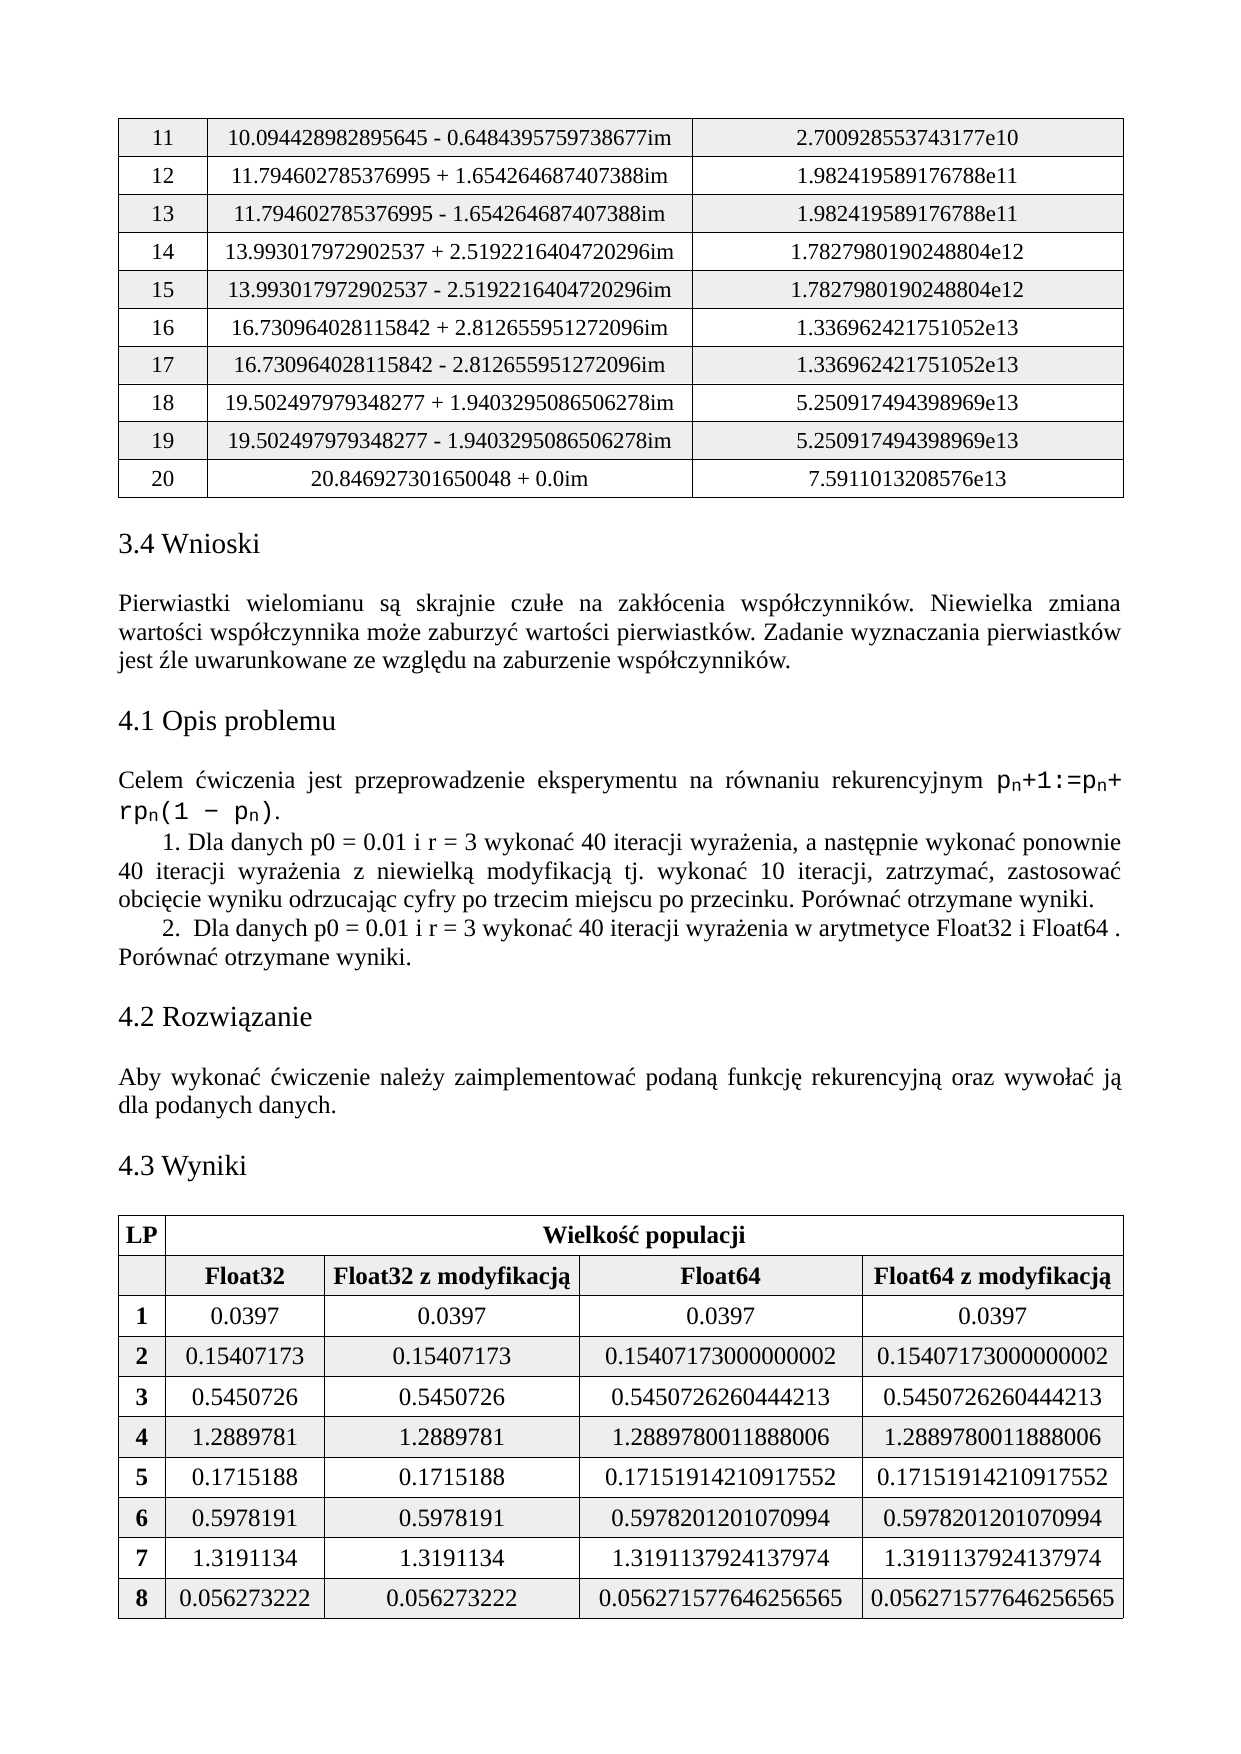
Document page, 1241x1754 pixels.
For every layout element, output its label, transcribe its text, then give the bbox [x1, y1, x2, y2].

table_cell 7.5911013208576e13 [693, 460, 1123, 497]
text Aby wykonać ćwiczenie należy zaimplementować podaną funkcję rekurencyjną oraz wywołać ją dla podanych danych. [118, 1062, 1122, 1119]
text 4.1 Opis problemu [118, 703, 1122, 737]
table_cell 0.5450726 [325, 1377, 579, 1416]
table_cell 13.993017972902537 - 2.5192216404720296im [208, 271, 692, 308]
table_cell 1.2889781 [166, 1417, 324, 1457]
table_cell 20 [119, 460, 207, 497]
table_cell 0.5978201201070994 [863, 1498, 1123, 1537]
table_cell 0.15407173000000002 [863, 1337, 1123, 1376]
table_cell 0.15407173 [325, 1337, 579, 1376]
table_cell 1.3191134 [166, 1538, 324, 1577]
table_cell 1.336962421751052e13 [693, 347, 1123, 383]
table_cell 0.056271577646256565 [580, 1579, 862, 1618]
table_cell 20.846927301650048 + 0.0im [208, 460, 692, 497]
table_cell 12 [119, 157, 207, 194]
table_cell 0.5978191 [325, 1498, 579, 1537]
table_cell 0.0397 [325, 1296, 579, 1336]
table_cell 19.502497979348277 + 1.9403295086506278im [208, 385, 692, 421]
table_cell 0.056271577646256565 [863, 1579, 1123, 1618]
table_cell 1.336962421751052e13 [693, 309, 1123, 346]
table_cell Float32 z modyfikacją [325, 1256, 579, 1295]
table_cell 0.5450726260444213 [863, 1377, 1123, 1416]
table_cell 5.250917494398969e13 [693, 422, 1123, 459]
table_cell 0.15407173 [166, 1337, 324, 1376]
table_cell 15 [119, 271, 207, 308]
table_cell 0.17151914210917552 [580, 1458, 862, 1497]
table_cell Float32 [166, 1256, 324, 1295]
table_cell 19 [119, 422, 207, 459]
table_cell 1.2889780011888006 [863, 1417, 1123, 1457]
table_cell 0.5450726260444213 [580, 1377, 862, 1416]
text Pierwiastki wielomianu są skrajnie czułe na zakłócenia współczynników. Niewielka zmiana wartości współczynnika może zaburzyć wartości pierwiastków. Zadanie wyznaczania pierwiastków jest źle uwarunkowane ze względu na zaburzenie współczynników. [118, 588, 1122, 674]
table_header LP [119, 1216, 165, 1255]
table_cell 17 [119, 347, 207, 383]
table_cell 10.094428982895645 - 0.6484395759738677im [208, 119, 692, 156]
table_cell 5.250917494398969e13 [693, 385, 1123, 421]
table_cell Float64 z modyfikacją [863, 1256, 1123, 1295]
table_cell 1.982419589176788e11 [693, 195, 1123, 232]
table_cell 3 [119, 1377, 165, 1416]
table_cell 16.730964028115842 - 2.812655951272096im [208, 347, 692, 383]
table_cell 0.056273222 [166, 1579, 324, 1618]
table_cell 11 [119, 119, 207, 156]
table_cell 13 [119, 195, 207, 232]
table_cell 19.502497979348277 - 1.9403295086506278im [208, 422, 692, 459]
table_cell 0.5450726 [166, 1377, 324, 1416]
table_cell 16 [119, 309, 207, 346]
table_cell 11.794602785376995 - 1.654264687407388im [208, 195, 692, 232]
table_cell 1.2889781 [325, 1417, 579, 1457]
table_cell 0.5978191 [166, 1498, 324, 1537]
text 2. Dla danych p0 = 0.01 i r = 3 wykonać 40 iteracji wyrażenia w arytmetyce Float32 i Float64 . Porównać otrzymane wyniki. [118, 913, 1122, 971]
table_cell 11.794602785376995 + 1.654264687407388im [208, 157, 692, 194]
table_cell 0.1715188 [166, 1458, 324, 1497]
text 4.2 Rozwiązanie [118, 999, 1122, 1033]
table_cell 0.056273222 [325, 1579, 579, 1618]
table_cell 0.0397 [166, 1296, 324, 1336]
table_cell 16.730964028115842 + 2.812655951272096im [208, 309, 692, 346]
table_cell Float64 [580, 1256, 862, 1295]
table_cell 8 [119, 1579, 165, 1618]
text 4.3 Wyniki [118, 1148, 1122, 1181]
table_cell 5 [119, 1458, 165, 1497]
table_cell 0.17151914210917552 [863, 1458, 1123, 1497]
table_cell 0.1715188 [325, 1458, 579, 1497]
table_cell 1.2889780011888006 [580, 1417, 862, 1457]
table_cell 1 [119, 1296, 165, 1336]
table_cell 0.0397 [580, 1296, 862, 1336]
table_cell 1.3191137924137974 [580, 1538, 862, 1577]
table_cell 2.700928553743177e10 [693, 119, 1123, 156]
table_cell 14 [119, 233, 207, 270]
table_cell 0.15407173000000002 [580, 1337, 862, 1376]
table_header Wielkość populacji [166, 1216, 1123, 1255]
table_cell 0.0397 [863, 1296, 1123, 1336]
table_cell 0.5978201201070994 [580, 1498, 862, 1537]
table_cell 1.7827980190248804e12 [693, 271, 1123, 308]
text 3.4 Wnioski [118, 526, 1122, 560]
table_cell 1.7827980190248804e12 [693, 233, 1123, 270]
table_cell [119, 1256, 165, 1295]
table_cell 13.993017972902537 + 2.5192216404720296im [208, 233, 692, 270]
table_cell 6 [119, 1498, 165, 1537]
text 1. Dla danych p0 = 0.01 i r = 3 wykonać 40 iteracji wyrażenia, a następnie wykonać ponownie 40 iteracji wyrażenia z niewielką modyfikacją tj. wykonać 10 iteracji, zatrzymać, zastosować obcięcie wyniku odrzucając cyfry po trzecim miejscu po przecinku. Porównać otrzymane wyniki. [118, 827, 1122, 913]
table_cell 4 [119, 1417, 165, 1457]
table_cell 18 [119, 385, 207, 421]
table_cell 2 [119, 1337, 165, 1376]
table_cell 1.3191134 [325, 1538, 579, 1577]
table_cell 1.3191137924137974 [863, 1538, 1123, 1577]
table_cell 7 [119, 1538, 165, 1577]
text Celem ćwiczenia jest przeprowadzenie eksperymentu na równaniu rekurencyjnym pn+1:=pn+ rpn(1 − pn). [118, 765, 1122, 827]
table_cell 1.982419589176788e11 [693, 157, 1123, 194]
